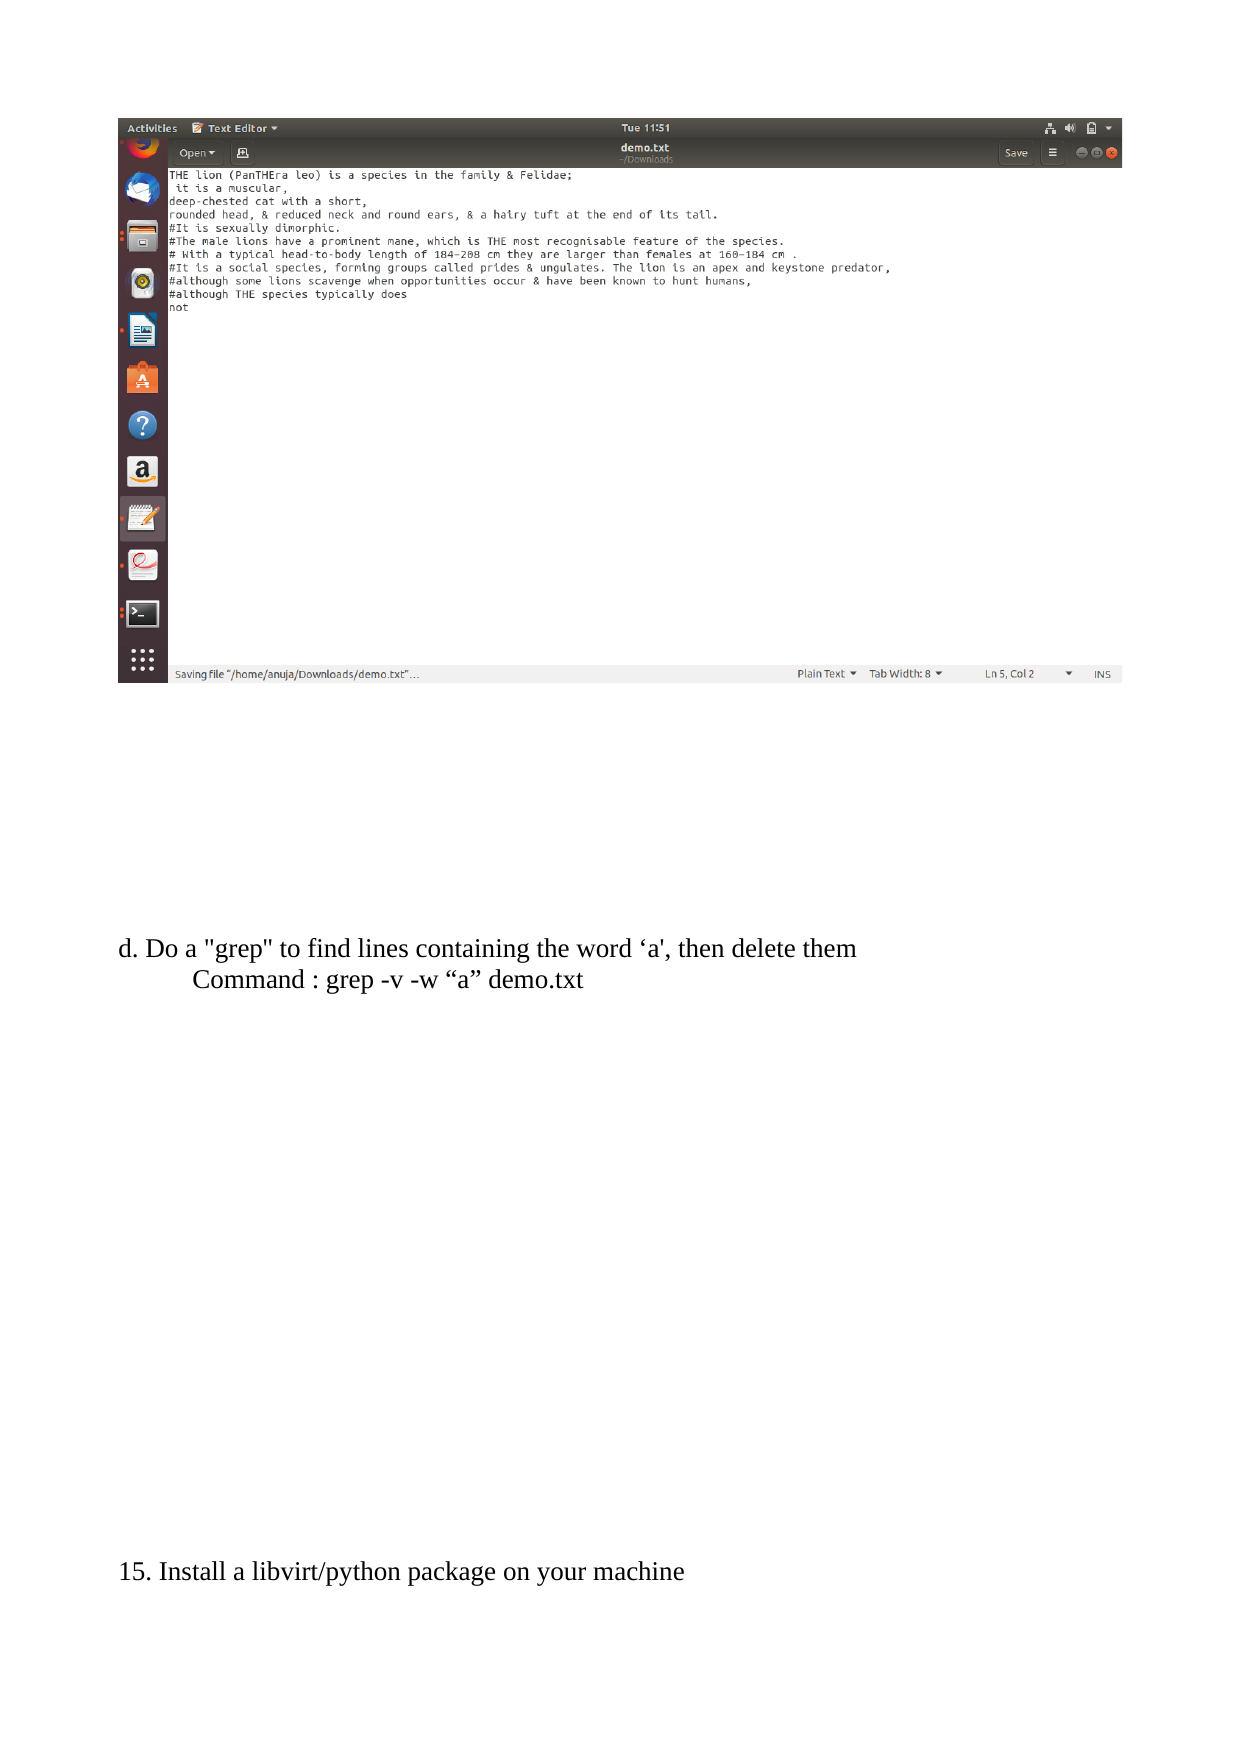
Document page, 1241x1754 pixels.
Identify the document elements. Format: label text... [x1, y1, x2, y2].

text d. Do a "grep'' to find lines containing the word ‘a', then delete them [118, 932, 1122, 963]
text 15. Install a libvirt/python package on your machine [118, 1554, 1122, 1586]
text Command : grep -v -w “a” demo.txt [118, 963, 1122, 994]
picture [118, 118, 1123, 683]
